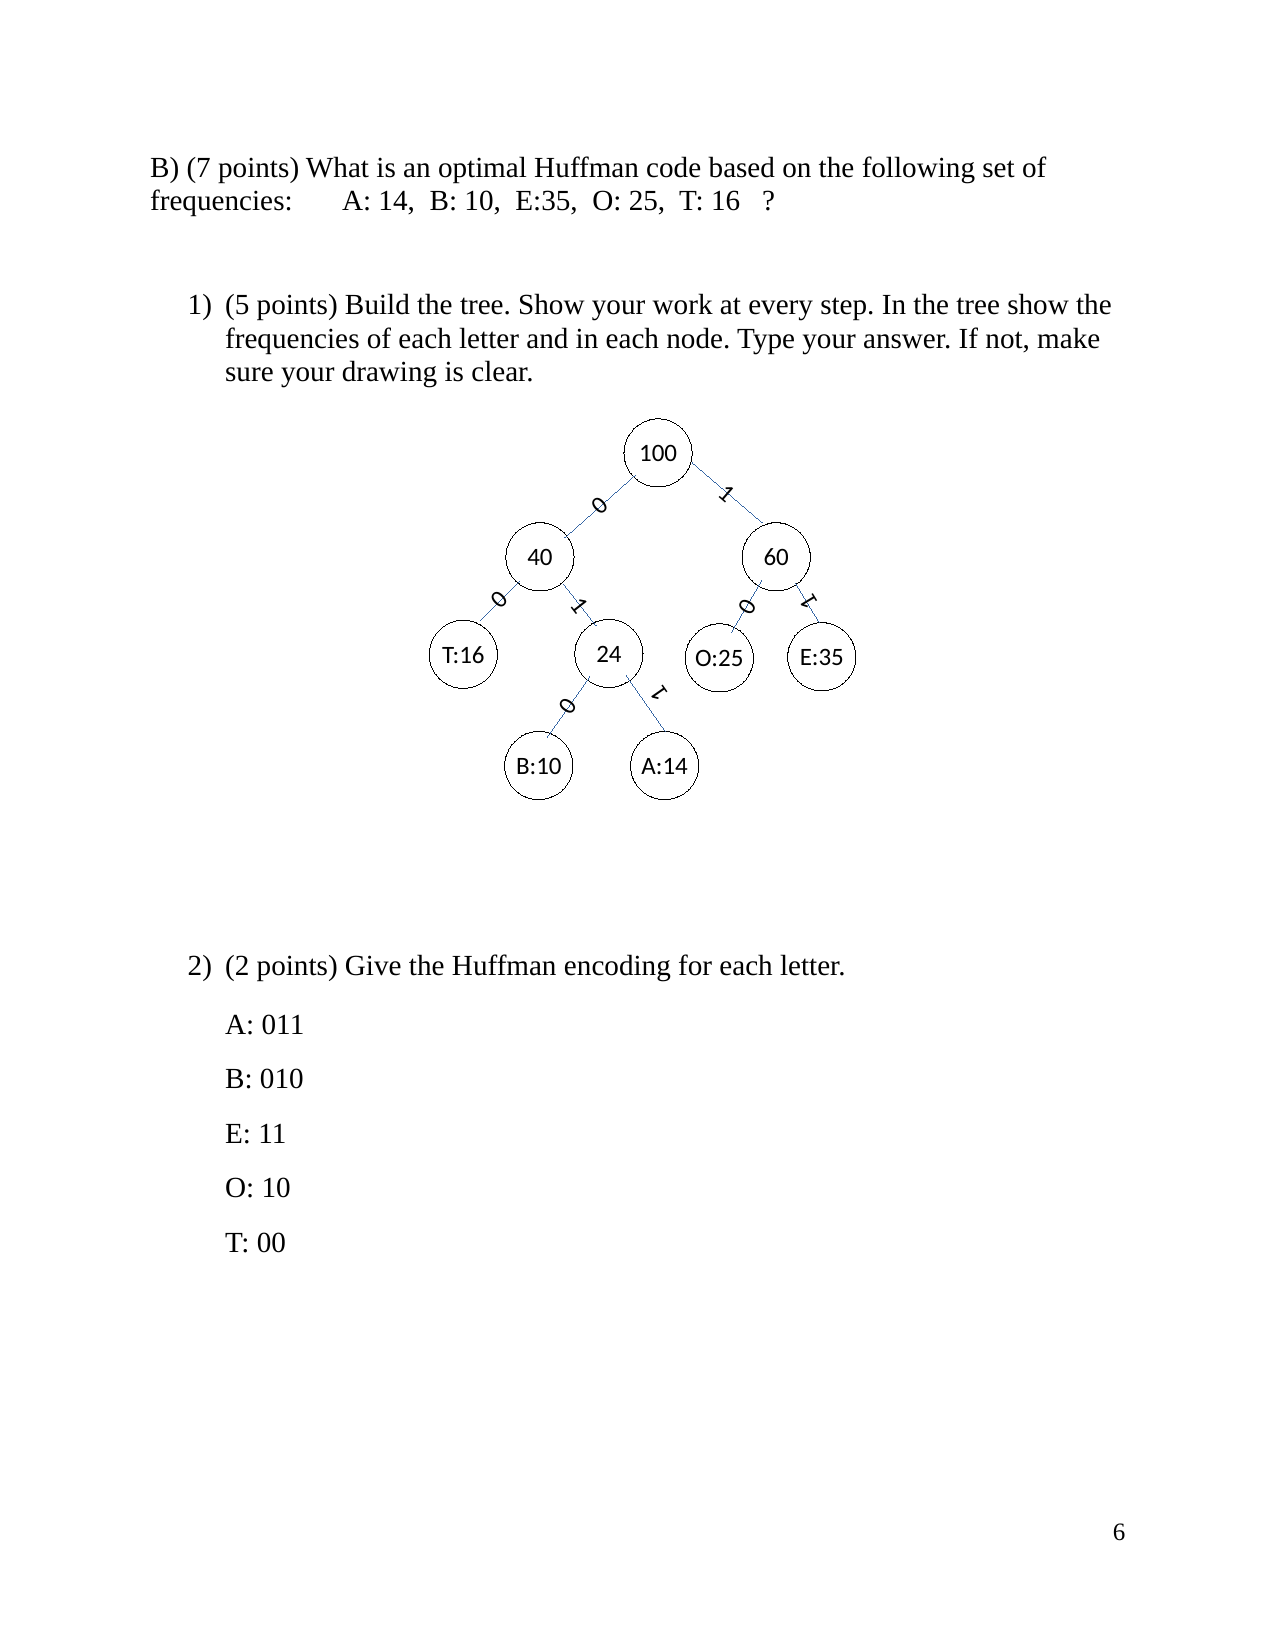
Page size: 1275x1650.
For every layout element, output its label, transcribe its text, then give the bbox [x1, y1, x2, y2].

text O: 10 [150, 1170, 1125, 1204]
list (2 points) Give the Huffman encoding for each letter. [187, 948, 1125, 981]
text T: 00 [150, 1225, 1125, 1258]
text E: 11 [150, 1116, 1125, 1149]
list (5 points) Build the tree. Show your work at every step. In the tree show the frequencies of each letter and in each node. Type your answer. If not, make sure your drawing is clear. [187, 287, 1125, 388]
text B) (7 points) What is an optimal Huffman code based on the following set of frequencies: A: 14, B: 10, E:35, O: 25, T: 16 ? [150, 150, 1125, 217]
text A: 011 [150, 1007, 1125, 1041]
text B: 010 [150, 1062, 1125, 1095]
